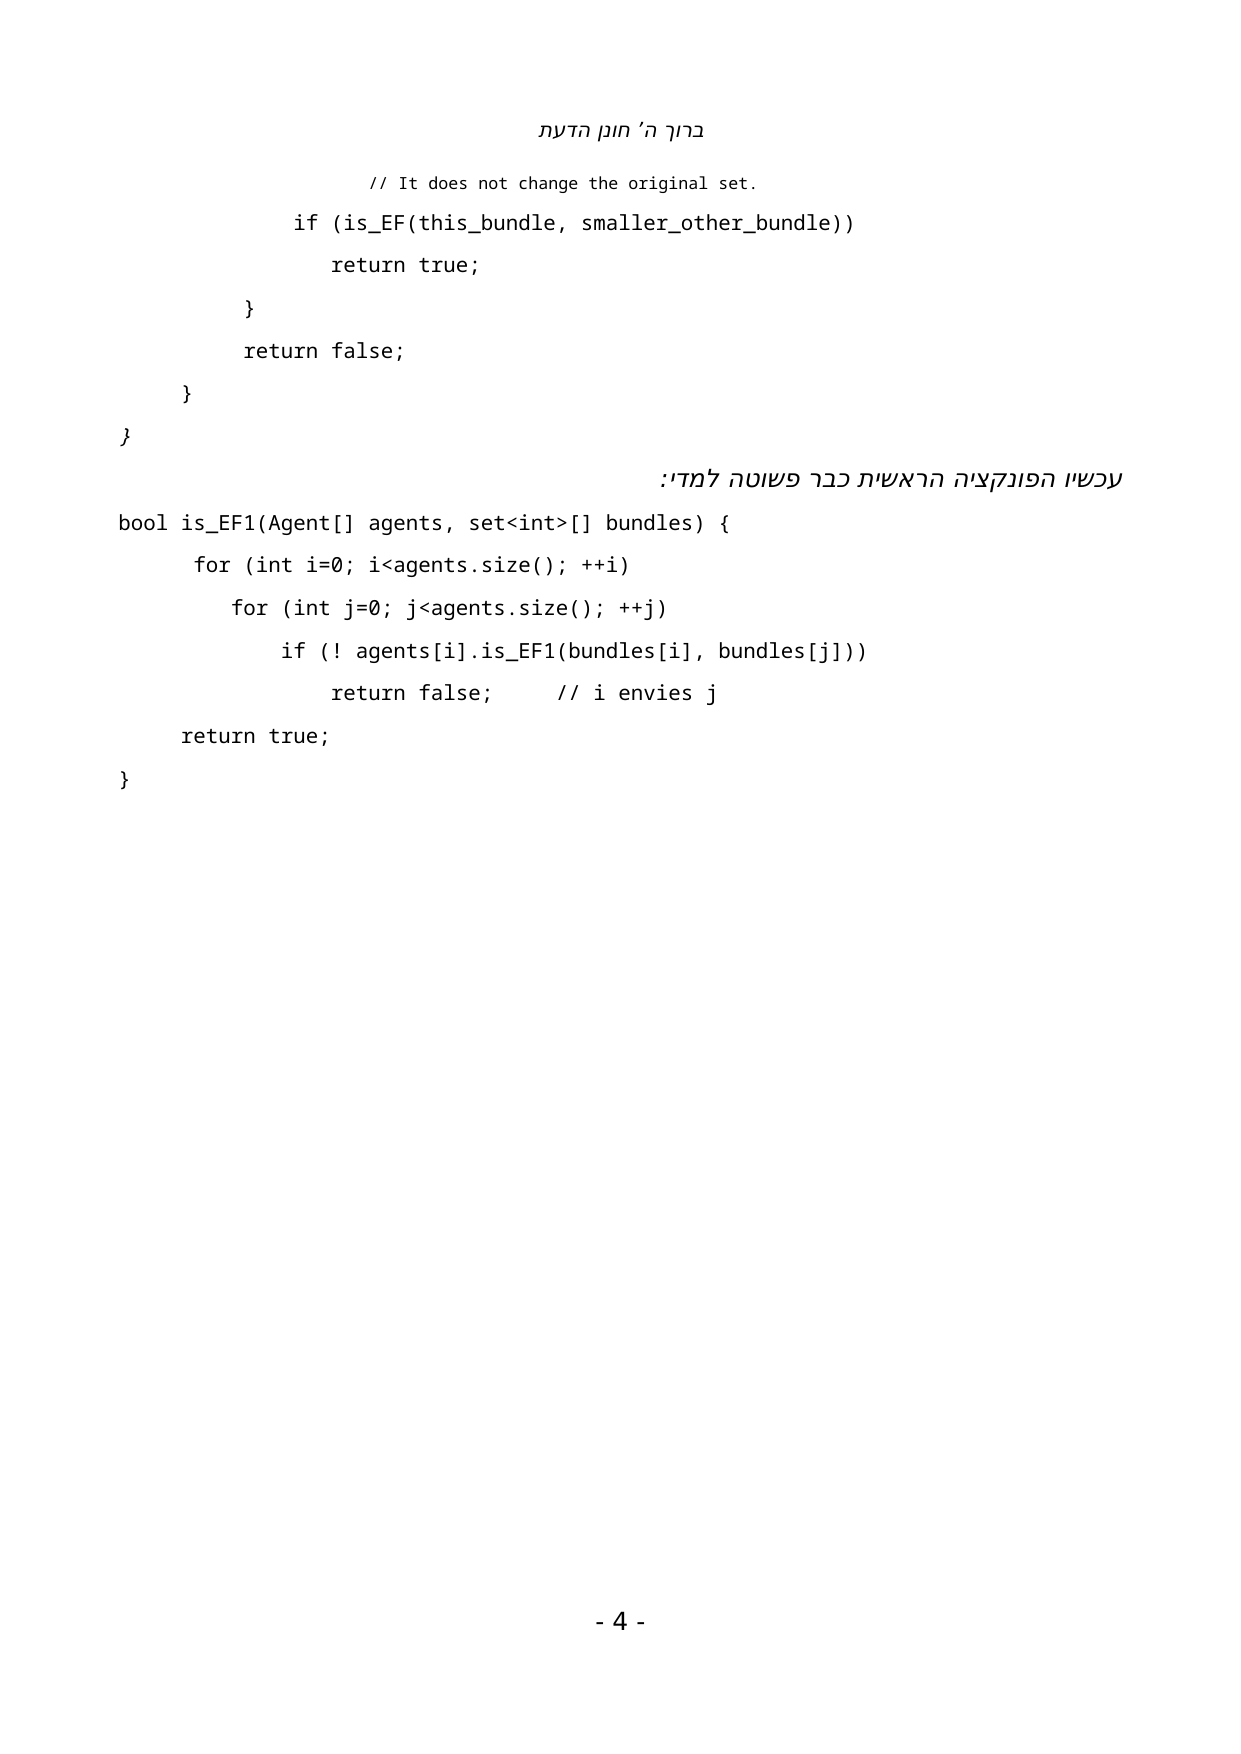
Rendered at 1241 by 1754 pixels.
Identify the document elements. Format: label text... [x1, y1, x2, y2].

text for (int j=0; j<agents.size(); ++j) [118, 593, 1122, 621]
text } [118, 378, 1122, 407]
text return true; [118, 721, 1122, 749]
text for (int i=0; i<agents.size(); ++i) [118, 550, 1122, 579]
text bool is_EF1(Agent[] agents, set<int>[] bundles) { [118, 508, 1122, 536]
text } [118, 764, 1122, 792]
text } [118, 421, 1122, 450]
text } [118, 293, 1122, 322]
text return true; [118, 250, 1122, 279]
text return false; // i envies j [118, 678, 1122, 707]
text // It does not change the original set. [118, 172, 1122, 194]
text if (is_EF(this_bundle, smaller_other_bundle)) [118, 208, 1122, 236]
text עכשיו הפונקציה הראשית כבר פשוטה למדי: [118, 464, 1122, 493]
text if (! agents[i].is_EF1(bundles[i], bundles[j])) [118, 636, 1122, 664]
text return false; [118, 336, 1122, 364]
